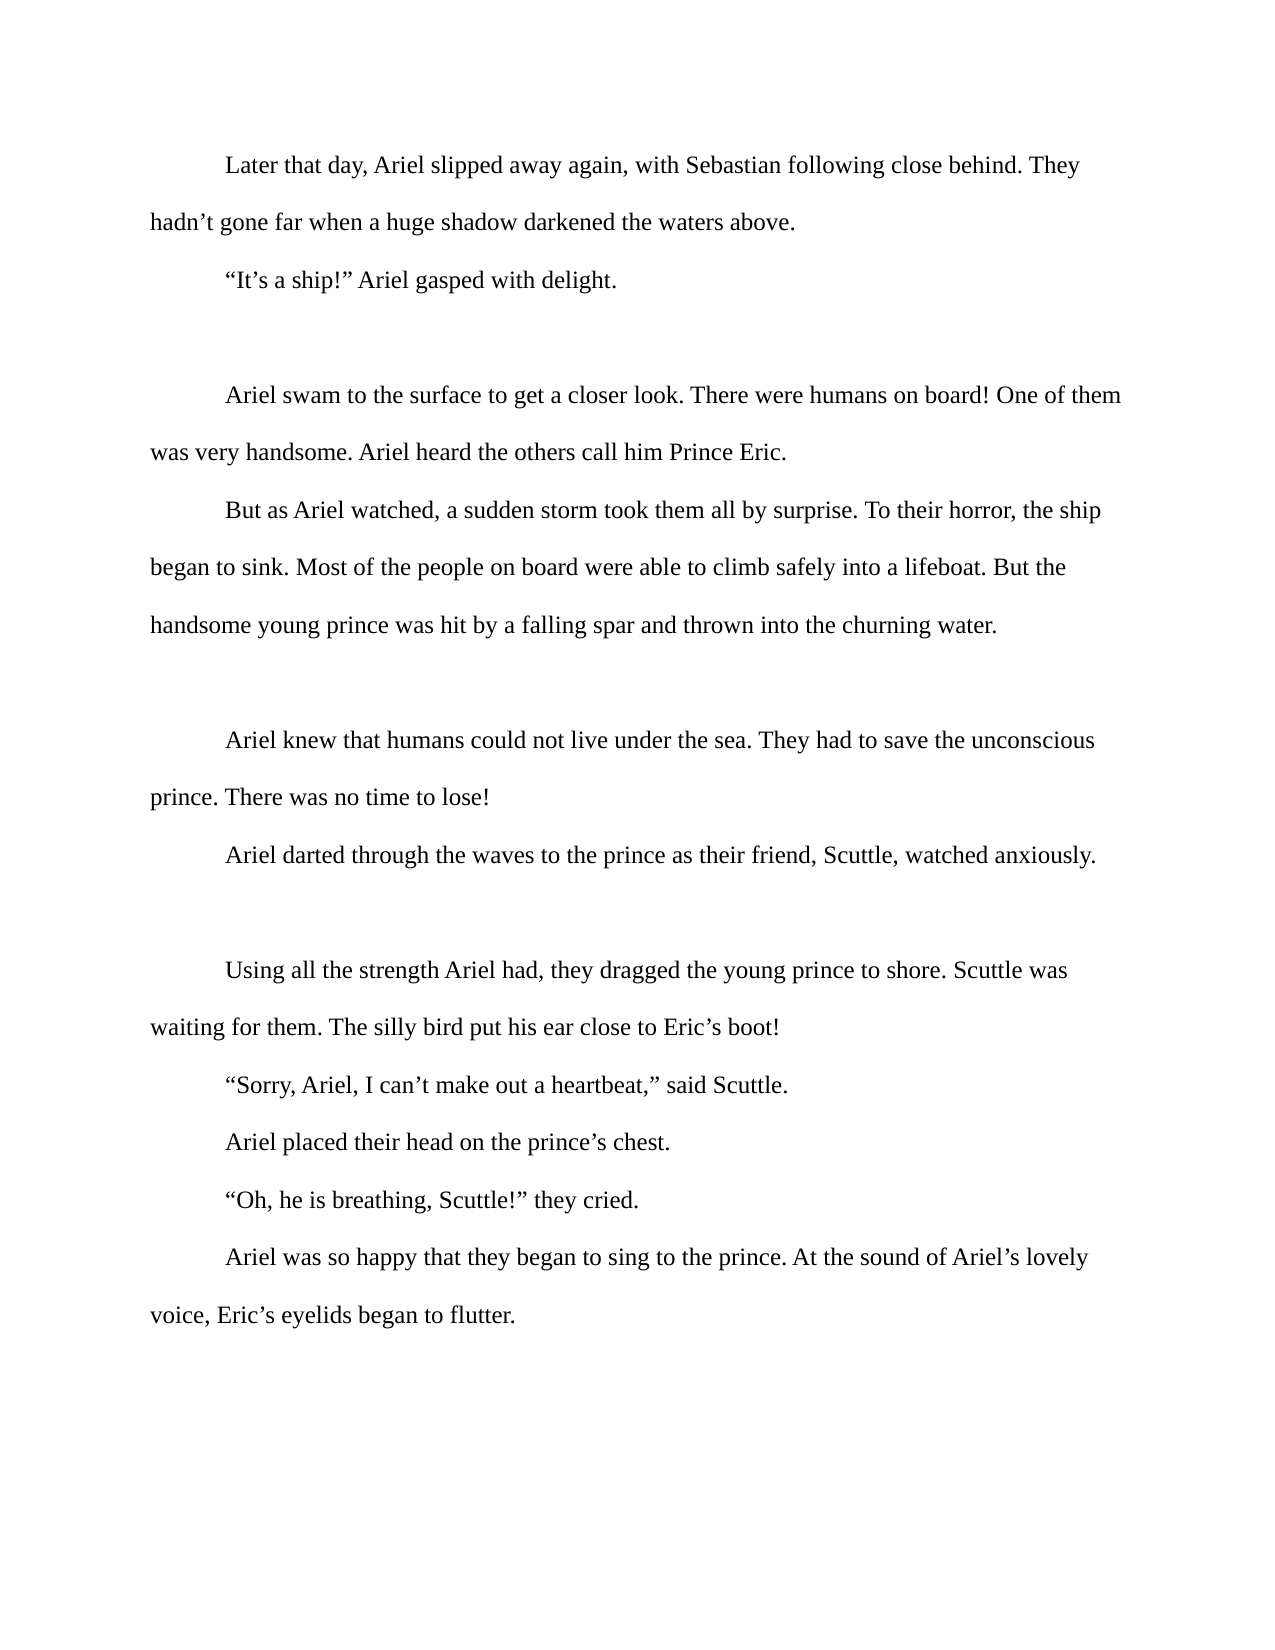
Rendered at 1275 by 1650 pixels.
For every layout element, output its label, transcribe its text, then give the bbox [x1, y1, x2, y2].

text Ariel placed their head on the prince’s chest. [150, 1127, 1125, 1156]
text Ariel darted through the waves to the prince as their friend, Scuttle, watched anxiously. [150, 840, 1125, 869]
text Ariel was so happy that they began to sing to the prince. At the sound of Ariel’s lovely voice, Eric’s eyelids began to flutter. [150, 1242, 1125, 1329]
text “Oh, he is breathing, Scuttle!” they cried. [150, 1185, 1125, 1214]
text Using all the strength Ariel had, they dragged the young prince to shore. Scuttle was waiting for them. The silly bird put his ear close to Eric’s boot! [150, 955, 1125, 1041]
text “Sorry, Ariel, I can’t make out a heartbeat,” said Scuttle. [150, 1070, 1125, 1099]
text Later that day, Ariel slipped away again, with Sebastian following close behind. They hadn’t gone far when a huge shadow darkened the waters above. [150, 150, 1125, 236]
text Ariel knew that humans could not live under the sea. They had to save the unconscious prince. There was no time to lose! [150, 725, 1125, 811]
text “It’s a ship!” Ariel gasped with delight. [150, 265, 1125, 294]
text Ariel swam to the surface to get a closer look. There were humans on board! One of them was very handsome. Ariel heard the others call him Prince Eric. [150, 380, 1125, 466]
text But as Ariel watched, a sudden storm took them all by surprise. To their horror, the ship began to sink. Most of the people on board were able to climb safely into a lifeboat. But the handsome young prince was hit by a falling spar and thrown into the churning water. [150, 495, 1125, 639]
